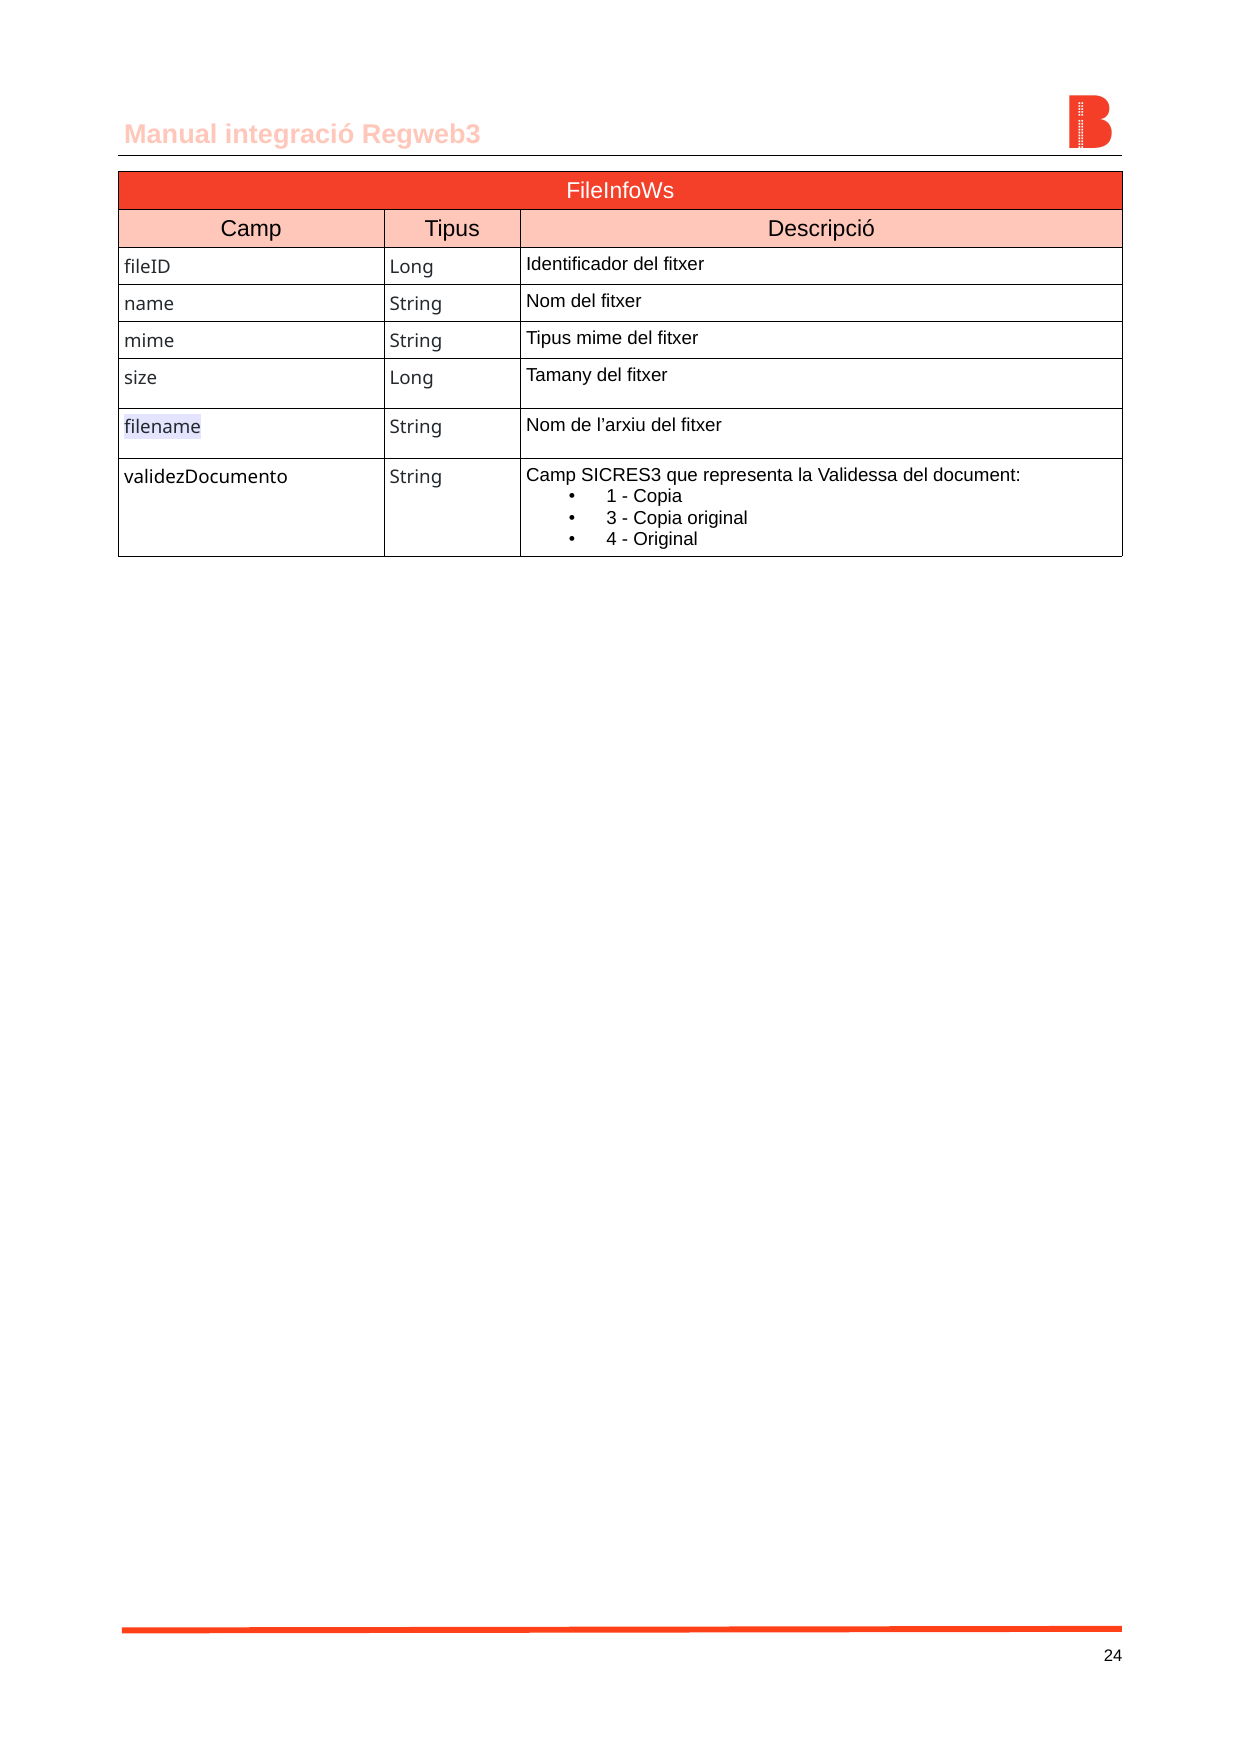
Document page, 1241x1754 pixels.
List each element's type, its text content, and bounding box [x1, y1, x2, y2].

table_cell mime [119, 322, 384, 358]
table_cell validezDocumento [119, 459, 384, 556]
table_cell Tipus [385, 210, 520, 247]
table_header FileInfoWs [119, 172, 1122, 209]
table_cell Tipus mime del fitxer [521, 322, 1122, 358]
table_cell size [119, 359, 384, 408]
table_cell Identificador del fitxer [521, 248, 1122, 284]
table_cell Descripció [521, 210, 1122, 247]
table_cell Nom del fitxer [521, 285, 1122, 321]
table_cell String [385, 459, 520, 556]
table_cell Camp SICRES3 que representa la Validessa del document: 1 - Copia 3 - Copia original 4 - Original [521, 459, 1122, 556]
table_cell Long [385, 248, 520, 284]
table_cell filename [119, 409, 384, 457]
picture [1063, 94, 1117, 150]
table_cell Nom de l’arxiu del fitxer [521, 409, 1122, 457]
table_cell String [385, 409, 520, 457]
table_cell Camp [119, 210, 384, 247]
table_cell fileID [119, 248, 384, 284]
table_cell name [119, 285, 384, 321]
table_cell Tamany del fitxer [521, 359, 1122, 408]
table_cell String [385, 285, 520, 321]
table_cell String [385, 322, 520, 358]
table_cell Long [385, 359, 520, 408]
